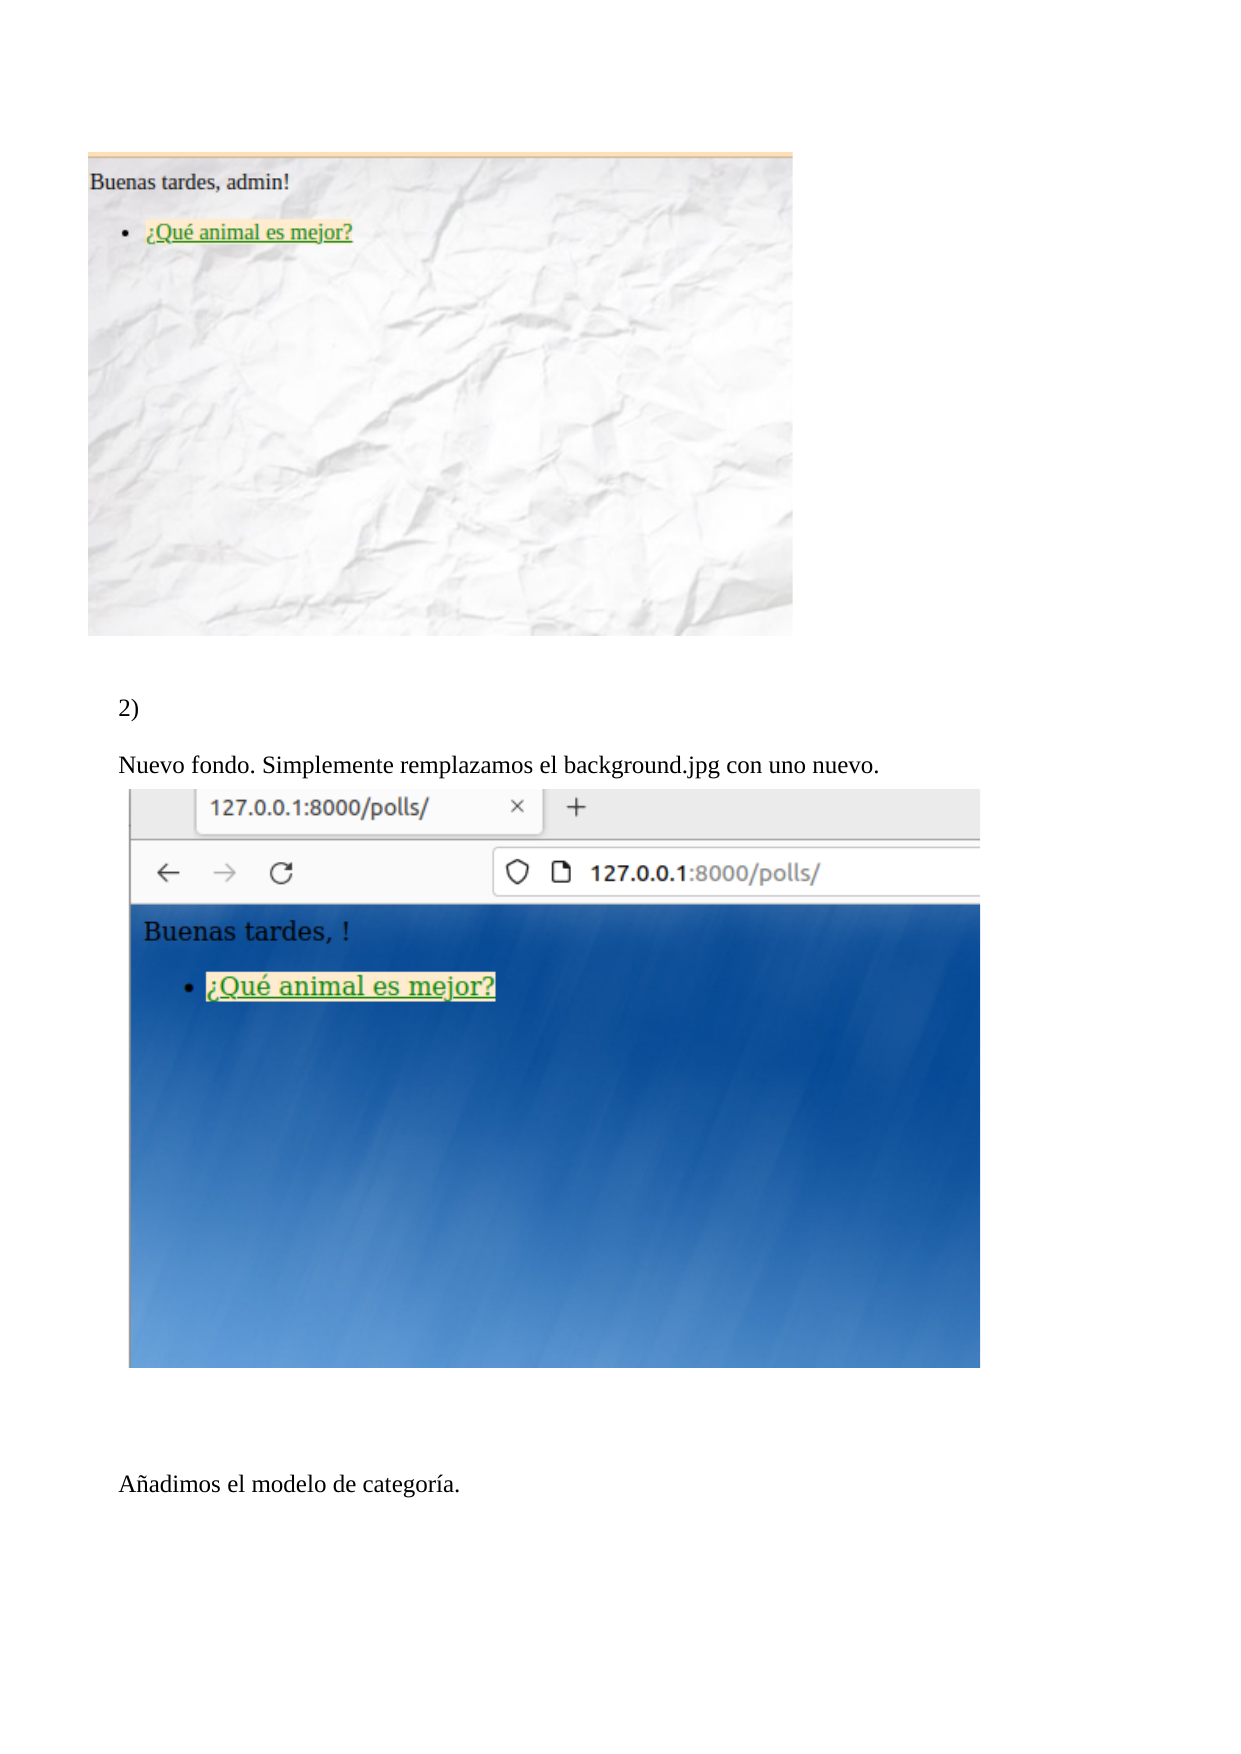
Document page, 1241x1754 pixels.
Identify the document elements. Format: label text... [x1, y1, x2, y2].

picture [128, 789, 981, 1368]
text 2) [118, 693, 1122, 722]
text Añadimos el modelo de categoría. [118, 1469, 1122, 1498]
text Nuevo fondo. Simplemente remplazamos el background.jpg con uno nuevo. [118, 751, 1122, 779]
picture [88, 152, 793, 636]
